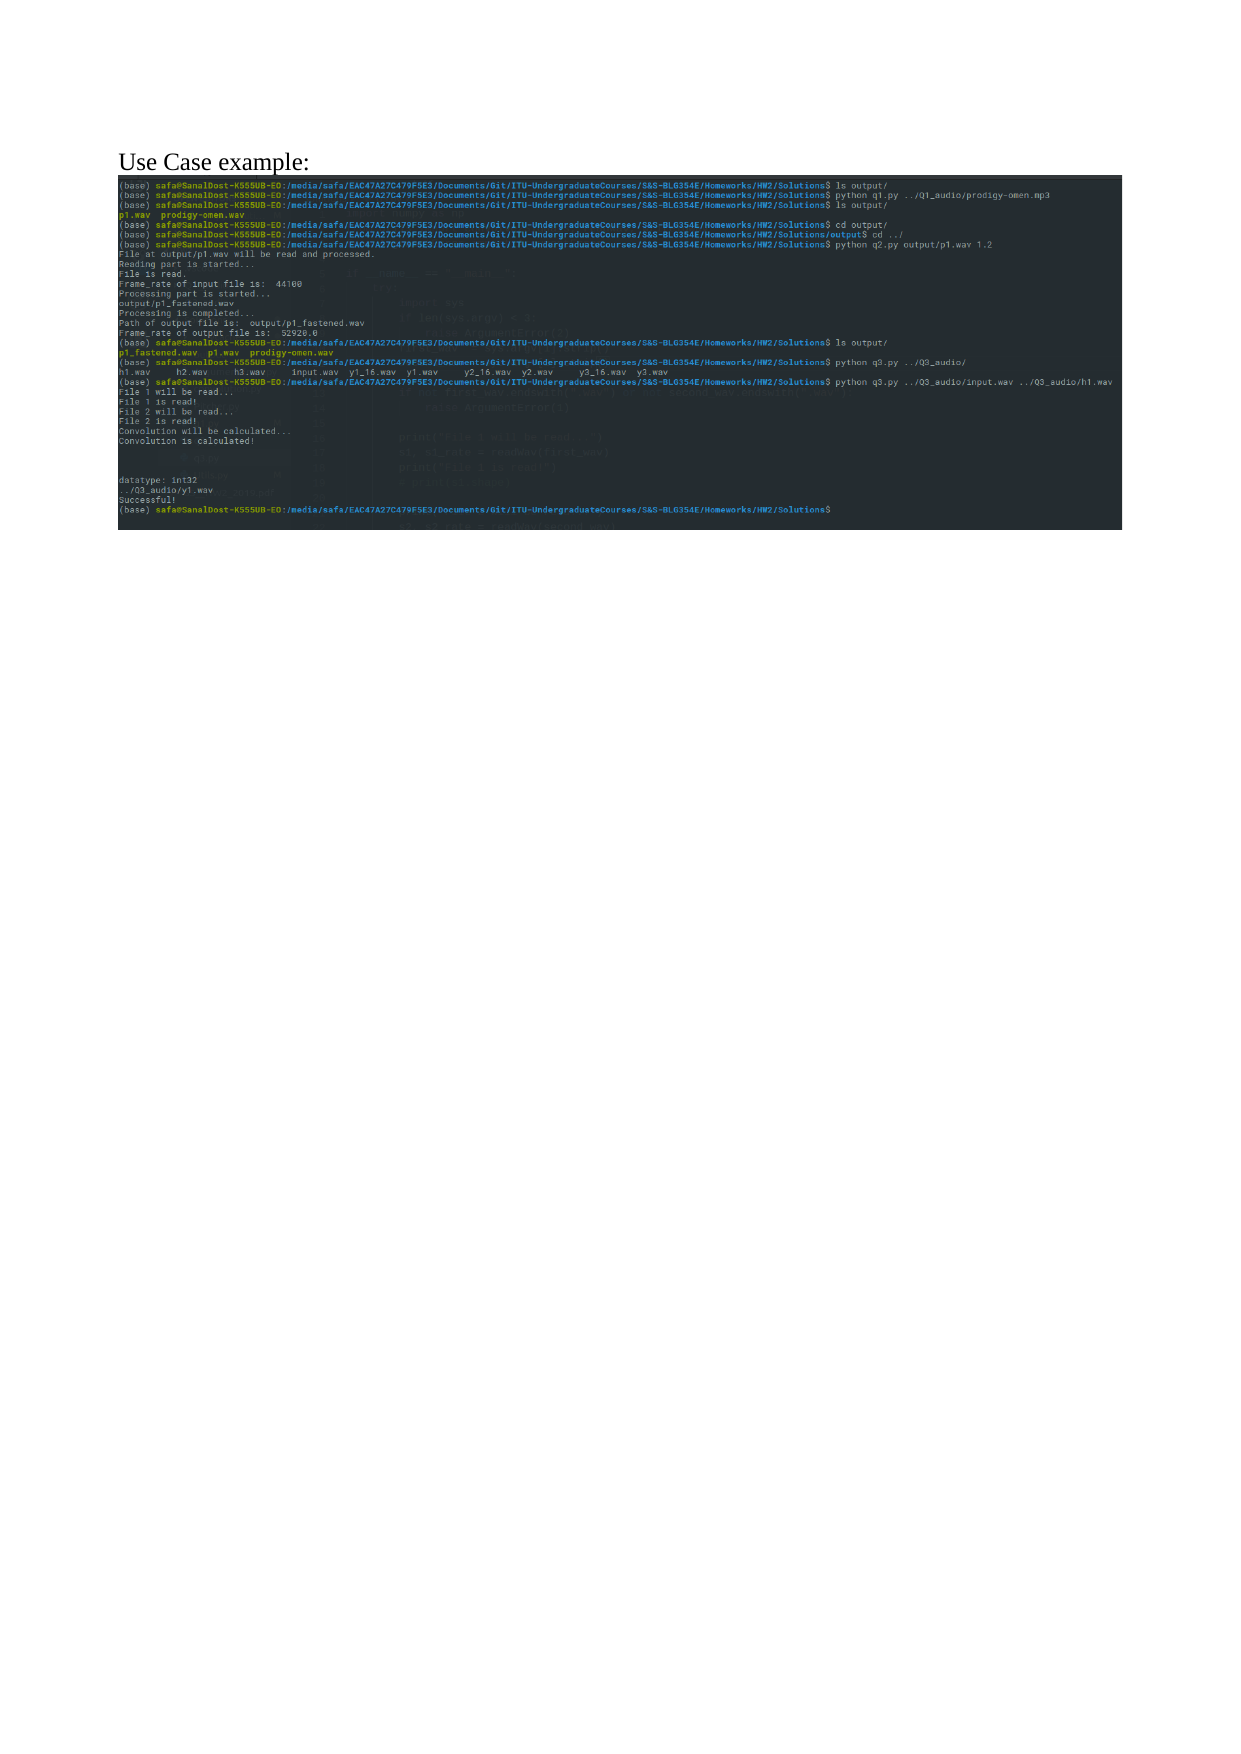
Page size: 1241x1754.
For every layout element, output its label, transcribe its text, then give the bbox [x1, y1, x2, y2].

picture [118, 175, 1123, 530]
text Use Case example: [118, 147, 1122, 175]
